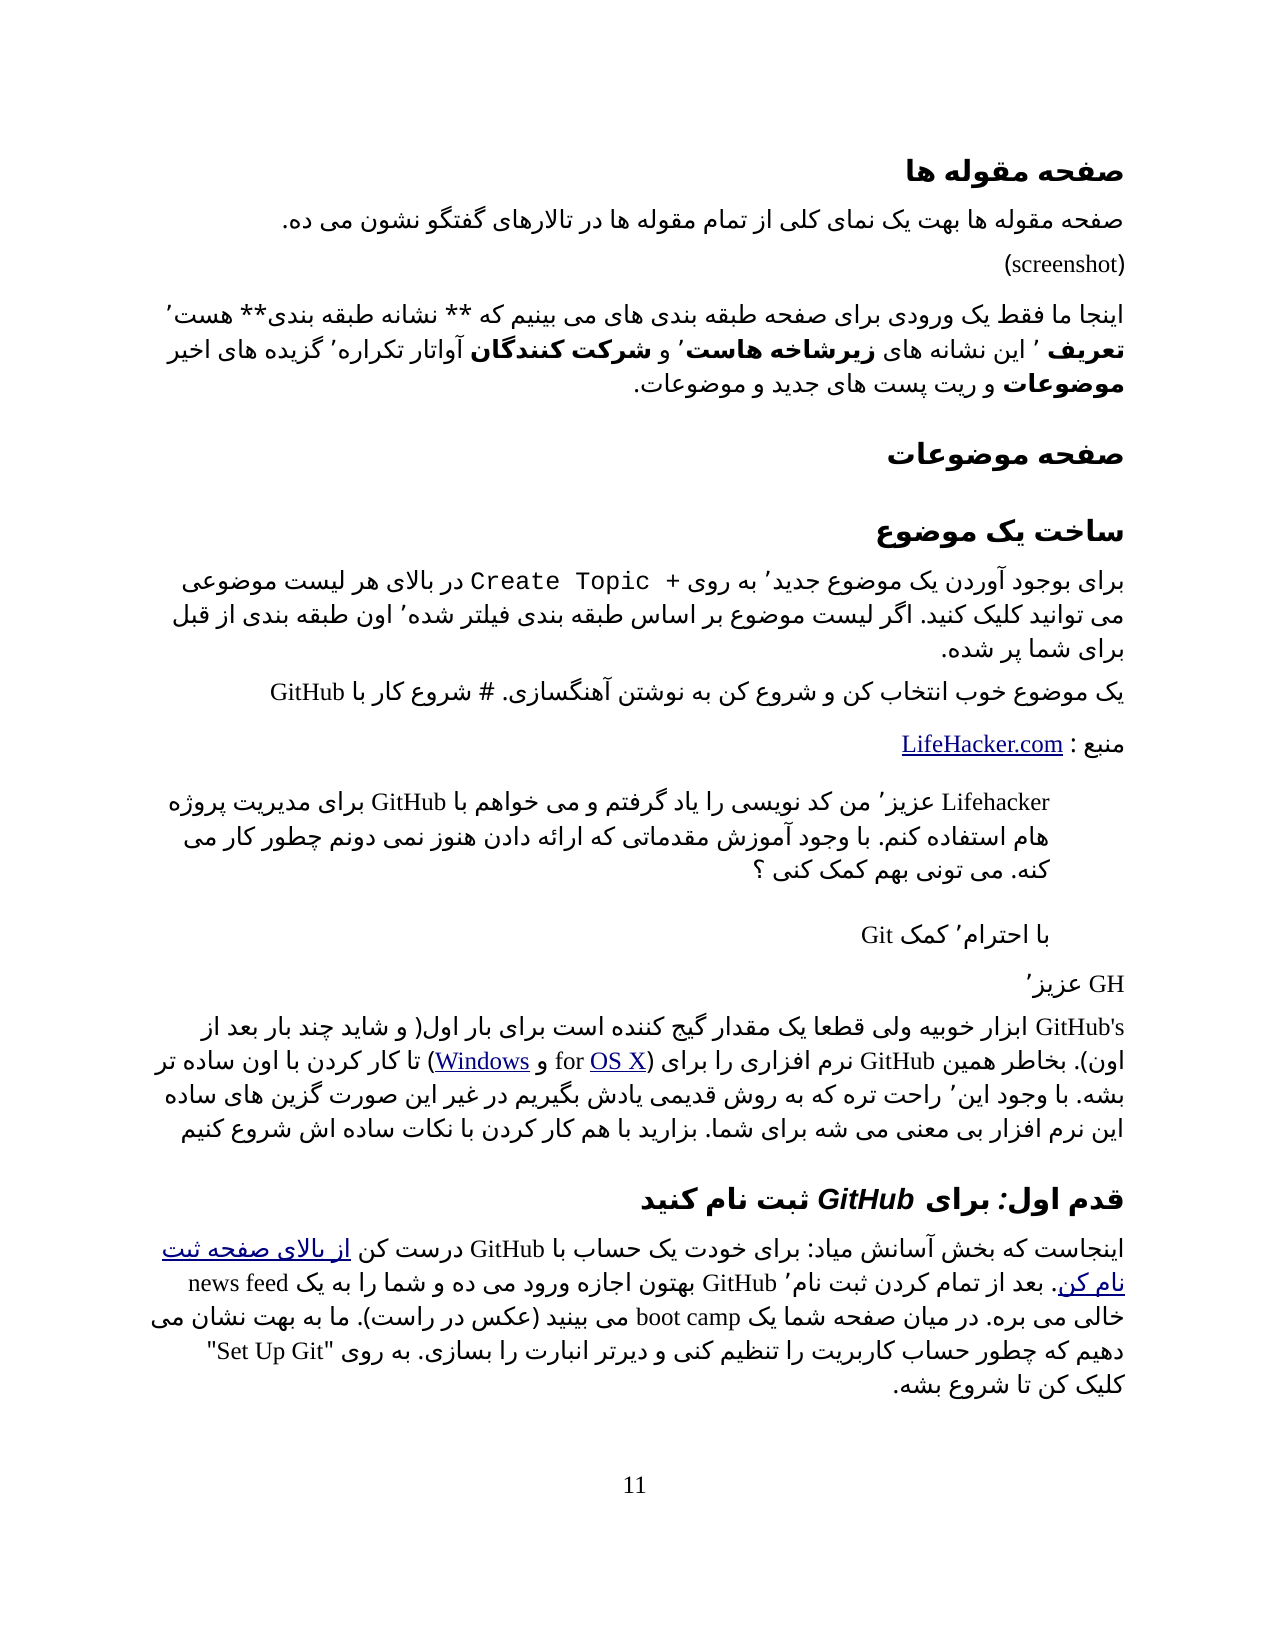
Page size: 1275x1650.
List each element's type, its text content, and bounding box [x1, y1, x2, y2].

subtitle صفحه مقوله ها [150, 150, 1125, 190]
text GitHub's ابزار خوبیه ولی قطعا یک مقدار گیج کننده است برای بار اول( و شاید چند بار بعد از اون). بخاطر همین GitHub نرم افزاری را برای (for OS X و Windows) تا کار کردن با اون ساده تر بشه. با وجود این٬ راحت تره که به روش قدیمی یادش بگیریم در غیر این صورت گزین های ساده این نرم افزار بی معنی می شه برای شما. بزارید با هم کار کردن با نکات ساده اش شروع کنیم [150, 1008, 1125, 1144]
text (screenshot) [150, 245, 1125, 279]
text صفحه مقوله ها بهت یک نمای کلی از تمام مقوله ها در تالارهای گفتگو نشون می ده. [150, 202, 1125, 236]
subtitle ساخت یک موضوع [150, 511, 1125, 550]
subtitle صفحه موضوعات [150, 433, 1125, 473]
text با احترام٬ کمک Git [150, 916, 1050, 950]
text اینجاست که بخش آسانش میاد: برای خودت یک حساب با GitHub درست کن از بالای صفحه ثبت نام کن. بعد از تمام کردن ثبت نام٬ GitHub بهتون اجازه ورود می ده و شما را به یک news feed خالی می بره. در میان صفحه شما یک boot camp می بینید (عکس در راست). ما به بهت نشان می دهیم که چطور حساب کاربریت را تنظیم کنی و دیرتر انبارت را بسازی. به روی "Set Up Git" کلیک کن تا شروع بشه. [150, 1231, 1125, 1401]
text Lifehacker عزیز٬ من کد نویسی را یاد گرفتم و می خواهم با GitHub برای مدیریت پروژه هام استفاده کنم. با وجود آموزش مقدماتی که ارائه دادن هنوز نمی دونم چطور کار می کنه. می تونی بهم کمک کنی ؟ [150, 784, 1050, 886]
text اینجا ما فقط یک ورودی برای صفحه طبقه بندی های می بینیم که ** نشانه طبقه بندی** هست٬ تعریف ٬ این نشانه های زیرشاخه هاست٬ و شرکت کنندگان آواتار تکراره٬ گزیده های اخیر موضوعات و ریت پست های جدید و موضوعات. [150, 297, 1125, 399]
text یک موضوع خوب انتخاب کن و شروع کن به نوشتن آهنگسازی. # شروع کار با GitHub [150, 674, 1125, 708]
text GH عزیز٬ [150, 965, 1125, 999]
subtitle قدم اول: برای GitHub ثبت نام کنید [150, 1178, 1125, 1218]
text برای بوجود آوردن یک موضوع جدید٬ به روی + Create Topic در بالای هر لیست موضوعی می توانید کلیک کنید. اگر لیست موضوع بر اساس طبقه بندی فیلتر شده٬ اون طبقه بندی از قبل برای شما پر شده. [150, 563, 1125, 665]
text منبع : LifeHacker.com [150, 726, 1125, 760]
